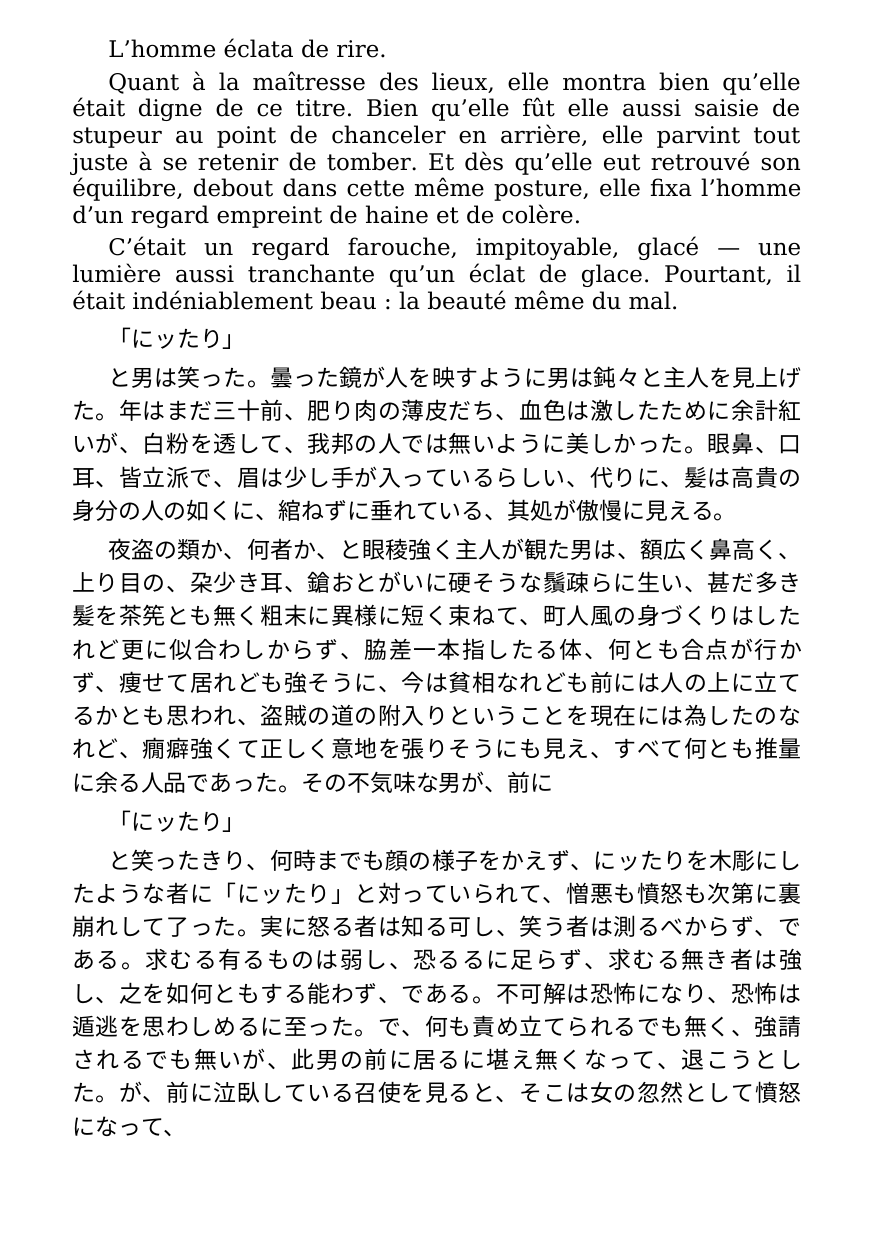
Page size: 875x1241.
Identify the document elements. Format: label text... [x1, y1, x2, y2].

text 夜盗の類か、何者か、と眼稜強く主人が観た男は、額広く鼻高く、上り目の、朶少き耳、鎗おとがいに硬そうな鬚疎らに生い、甚だ多き髪を茶筅とも無く粗末に異様に短く束ねて、町人風の身づくりはしたれど更に似合わしからず、脇差一本指したる体、何とも合点が行かず、痩せて居れども強そうに、今は貧相なれども前には人の上に立てるかとも思われ、盗賊の道の附入りということを現在には為したのなれど、癇癖強くて正しく意地を張りそうにも見え、すべて何とも推量に余る人品であった。その不気味な男が、前に [72, 532, 802, 798]
text C’était un regard farouche, impitoyable, glacé — une lumière aussi tranchante qu’un éclat de glace. Pourtant, il était indéniablement beau : la beauté même du mal. [72, 234, 802, 314]
text Quant à la maîtresse des lieux, elle montra bien qu’elle était digne de ce titre. Bien qu’elle fût elle aussi saisie de stupeur au point de chanceler en arrière, elle parvint tout juste à se retenir de tomber. Et dès qu’elle eut retrouvé son équilibre, debout dans cette même posture, elle fixa l’homme d’un regard empreint de haine et de colère. [72, 69, 802, 229]
text と男は笑った。曇った鏡が人を映すように男は鈍々と主人を見上げた。年はまだ三十前、肥り肉の薄皮だち、血色は激したために余計紅いが、白粉を透して、我邦の人では無いように美しかった。眼鼻、口耳、皆立派で、眉は少し手が入っているらしい、代りに、髪は高貴の身分の人の如くに、綰ねずに垂れている、其処が傲慢に見える。 [72, 360, 802, 526]
text L’homme éclata de rire. [72, 36, 802, 63]
text 「にッたり」 [72, 803, 802, 837]
text 「にッたり」 [72, 321, 802, 354]
text と笑ったきり、何時までも顔の様子をかえず、にッたりを木彫にしたような者に「にッたり」と対っていられて、憎悪も憤怒も次第に裏崩れして了った。実に怒る者は知る可し、笑う者は測るべからず、である。求むる有るものは弱し、恐るるに足らず、求むる無き者は強し、之を如何ともする能わず、である。不可解は恐怖になり、恐怖は遁逃を思わしめるに至った。で、何も責め立てられるでも無く、強請されるでも無いが、此男の前に居るに堪え無くなって、退こうとした。が、前に泣臥している召使を見ると、そこは女の忽然として憤怒になって、 [72, 843, 802, 1142]
